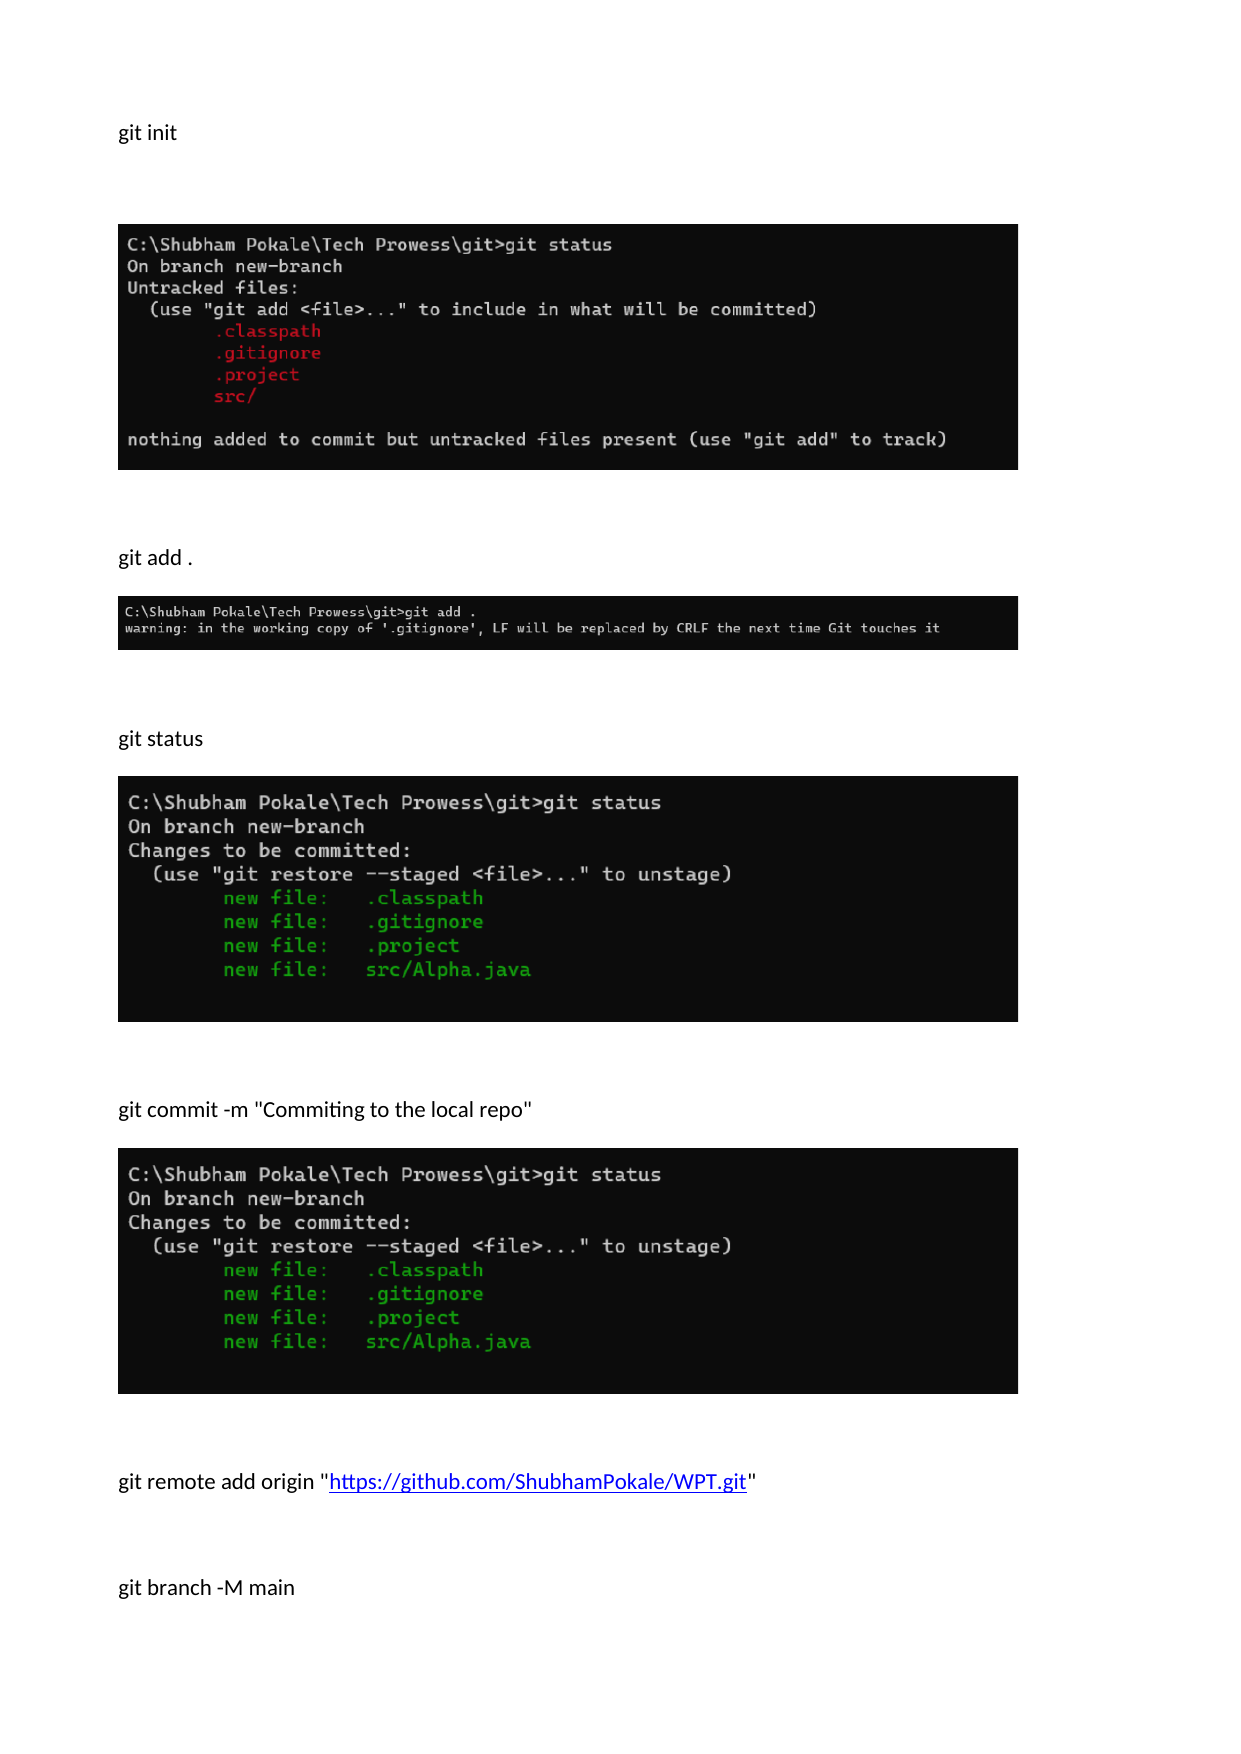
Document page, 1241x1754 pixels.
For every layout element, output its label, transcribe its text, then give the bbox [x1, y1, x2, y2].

text git commit -m "Commiting to the local repo" [118, 1096, 1122, 1123]
text git remote add origin "https://github.com/ShubhamPokale/WPT.git" [118, 1467, 1122, 1495]
text git init [118, 118, 1122, 146]
text git status [118, 724, 1122, 752]
text git branch -M main [118, 1573, 1122, 1601]
text git add . [118, 543, 1122, 571]
